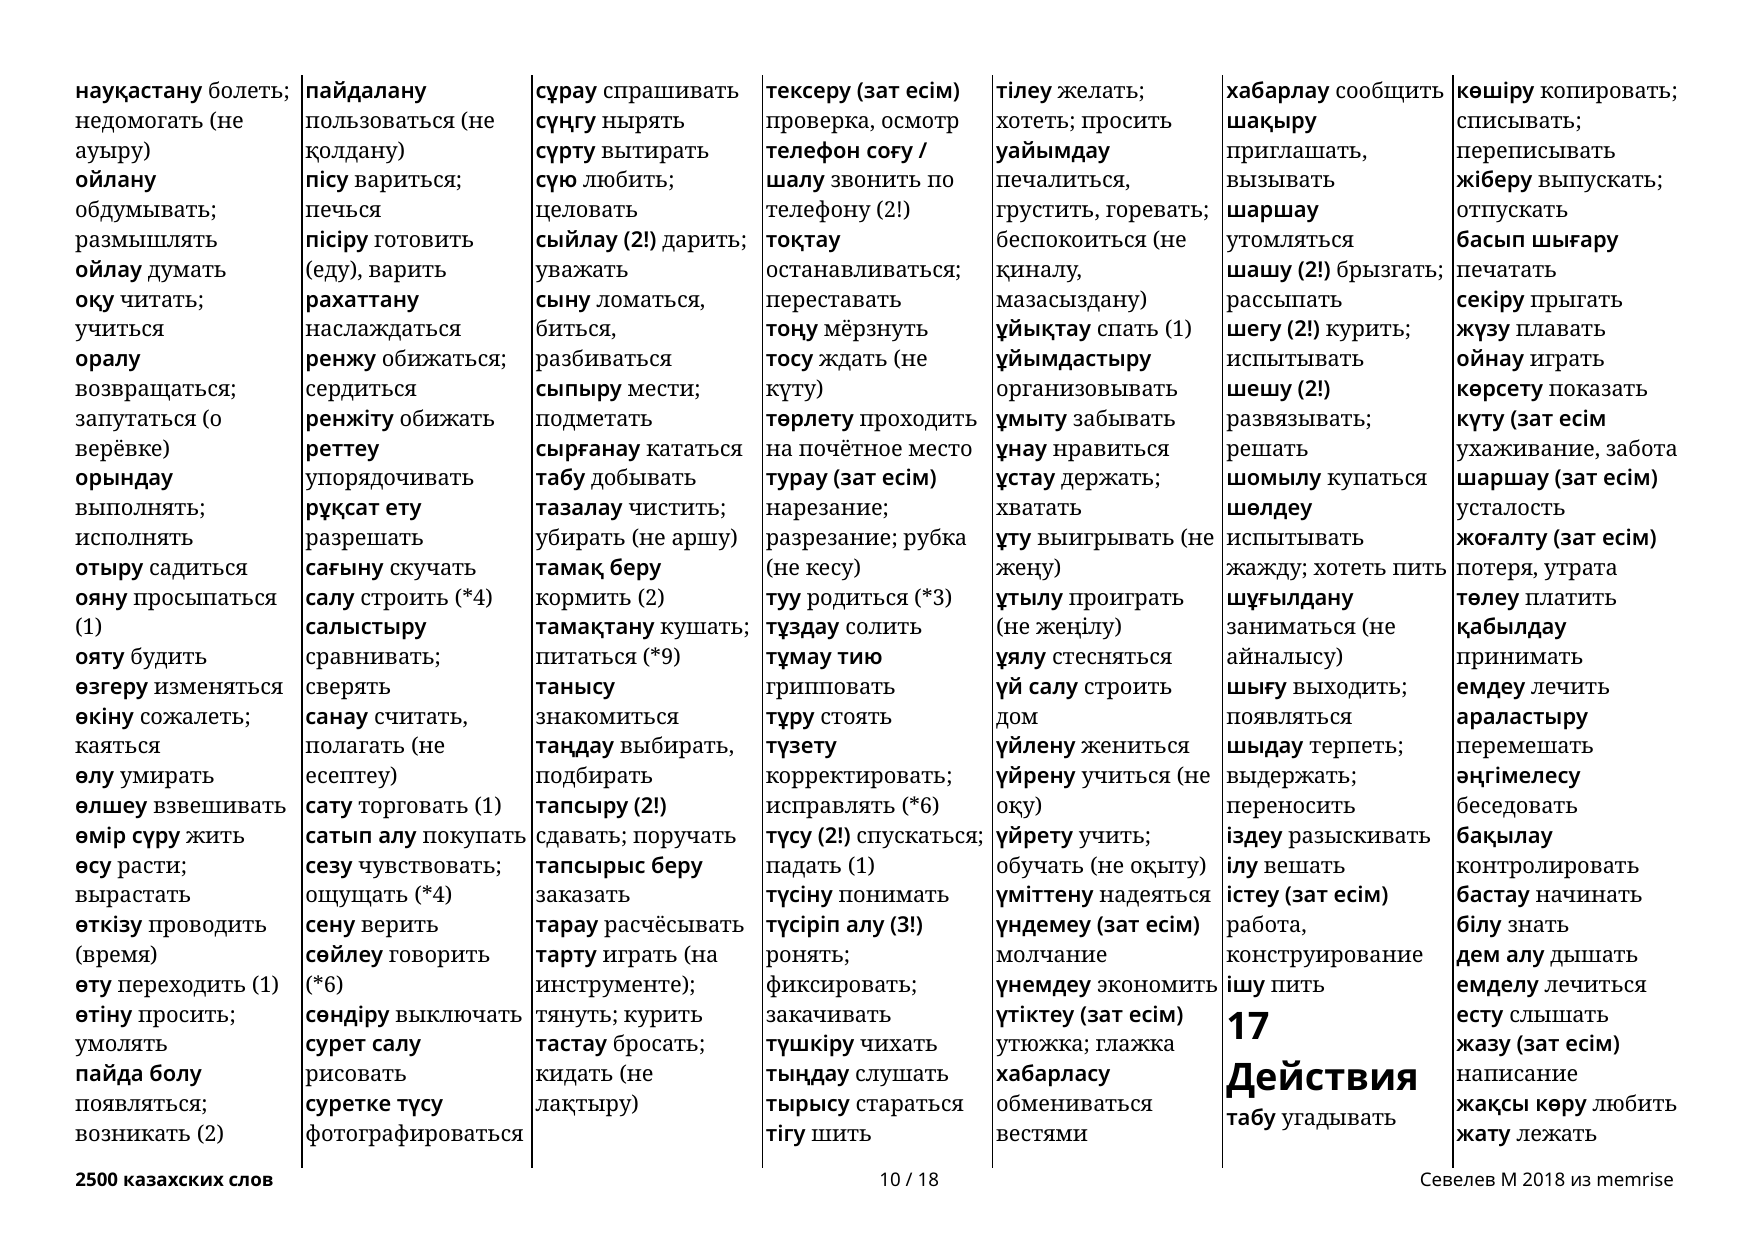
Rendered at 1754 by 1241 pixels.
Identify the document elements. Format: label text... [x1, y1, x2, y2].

text рұқсат ету разрешать [305, 492, 528, 552]
text салу строить (*4) [305, 581, 528, 611]
text ұнау нравиться [996, 432, 1218, 462]
text тапсырыс беру заказать [535, 849, 758, 909]
text тазалау чистить; убирать (не аршу) [535, 492, 758, 552]
text тұздау солить [766, 611, 988, 641]
text ілу вешать [1226, 849, 1449, 879]
text тыңдау слушать [766, 1058, 988, 1088]
text сырғанау кататься [535, 432, 758, 462]
text салыстыру сравнивать; сверять [305, 611, 528, 701]
text жақсы көру любить [1456, 1088, 1679, 1118]
text ұйықтау спать (1) [996, 313, 1218, 343]
text шақыру приглашать, вызывать [1226, 105, 1449, 194]
text реттеу упорядочивать [305, 432, 528, 492]
text тілеу желать; хотеть; просить [996, 75, 1218, 134]
text емдеу лечить [1456, 671, 1679, 701]
text ренжу обижаться; сердиться [305, 343, 528, 403]
text рахаттану наслаждаться [305, 283, 528, 343]
text түсіну понимать [766, 879, 988, 909]
text ұйымдастыру организовывать [996, 343, 1218, 403]
text тамақ беру кормить (2) [535, 552, 758, 611]
text тосу ждать (не күту) [766, 343, 988, 403]
text жазу (зат есім) написание [1456, 1028, 1679, 1088]
text танысу знакомиться [535, 671, 758, 730]
text шаршау утомляться [1226, 194, 1449, 254]
text шегу (2!) курить; испытывать [1226, 313, 1449, 373]
text өтіну просить; умолять [75, 998, 298, 1058]
text іздеу разыскивать [1226, 820, 1449, 849]
text тұмау тию грипповать [766, 641, 988, 701]
text сүңгу нырять [535, 105, 758, 134]
text пісу вариться; печься [305, 164, 528, 224]
text сыну ломаться, биться, разбиваться [535, 283, 758, 373]
text оралу возвращаться; запутаться (о верёвке) [75, 343, 298, 462]
text түсу (2!) спускаться; падать (1) [766, 820, 988, 879]
text өсу расти; вырастать [75, 849, 298, 909]
text секіру прыгать [1456, 283, 1679, 313]
text үнемдеу экономить [996, 969, 1218, 998]
text шашу (2!) брызгать; рассыпать [1226, 254, 1449, 313]
text сүю любить; целовать [535, 164, 758, 224]
text араластыру перемешать [1456, 701, 1679, 760]
text санау считать, полагать (не есептеу) [305, 701, 528, 790]
text түшкіру чихать [766, 1028, 988, 1058]
text телефон соғу / шалу звонить по телефону (2!) [766, 134, 988, 224]
text шыдау терпеть; выдержать; переносить [1226, 730, 1449, 820]
text істеу (зат есім) работа, конструирование [1226, 879, 1449, 969]
text жоғалту (зат есім) потеря, утрата [1456, 522, 1679, 581]
text өлу умирать [75, 760, 298, 790]
text табу добывать [535, 462, 758, 492]
text өлшеу взвешивать [75, 790, 298, 820]
text сену верить [305, 909, 528, 939]
text туу родиться (*3) [766, 581, 988, 611]
text сұрау спрашивать [535, 75, 758, 105]
text сату торговать (1) [305, 790, 528, 820]
text оқу читать; учиться [75, 283, 298, 343]
text білу знать [1456, 909, 1679, 939]
text суретке түсу фотографироваться [305, 1088, 528, 1147]
text тоқтау останавливаться; переставать [766, 224, 988, 313]
text бақылау контролировать [1456, 820, 1679, 879]
text шұғылдану заниматься (не айналысу) [1226, 581, 1449, 671]
text тарау расчёсывать [535, 909, 758, 939]
text дем алу дышать [1456, 939, 1679, 969]
text шешу (2!) развязывать; решать [1226, 373, 1449, 462]
text сыпыру мести; подметать [535, 373, 758, 432]
text ішу пить [1226, 969, 1449, 998]
text ояту будить [75, 641, 298, 671]
text ұялу стесняться [996, 641, 1218, 671]
text отыру садиться [75, 552, 298, 581]
text ұту выигрывать (не жеңу) [996, 522, 1218, 581]
text үндемеу (зат есім) молчание [996, 909, 1218, 969]
text өткізу проводить (время) [75, 909, 298, 969]
text өкіну сожалеть; каяться [75, 701, 298, 760]
text тұру стоять [766, 701, 988, 730]
text өту переходить (1) [75, 969, 298, 998]
text шаршау (зат есім) усталость [1456, 462, 1679, 522]
text пісіру готовить (еду), варить [305, 224, 528, 283]
text тоңу мёрзнуть [766, 313, 988, 343]
text жіберу выпускать; отпускать [1456, 164, 1679, 224]
text әңгімелесу беседовать [1456, 760, 1679, 820]
text шомылу купаться [1226, 462, 1449, 492]
text сыйлау (2!) дарить; уважать [535, 224, 758, 283]
text хабарлау сообщить [1226, 75, 1449, 105]
text көрсету показать [1456, 373, 1679, 403]
text сөйлеу говорить (*6) [305, 939, 528, 998]
text ұтылу проиграть (не жеңілу) [996, 581, 1218, 641]
text таңдау выбирать, подбирать [535, 730, 758, 790]
text сезу чувствовать; ощущать (*4) [305, 849, 528, 909]
text өзгеру изменяться [75, 671, 298, 701]
text науқастану болеть; недомогать (не ауыру) [75, 75, 298, 164]
text сатып алу покупать [305, 820, 528, 849]
text пайдалану пользоваться (не қолдану) [305, 75, 528, 164]
text ойлану обдумывать; размышлять [75, 164, 298, 254]
text тігу шить [766, 1118, 988, 1147]
text тарту играть (на инструменте); тянуть; курить [535, 939, 758, 1028]
text ойлау думать [75, 254, 298, 283]
text хабарласу обмениваться вестями [996, 1058, 1218, 1147]
text төрлету проходить на почётное место [766, 403, 988, 462]
text шығу выходить; появляться [1226, 671, 1449, 730]
text сурет салу рисовать [305, 1028, 528, 1088]
text өмір сүру жить [75, 820, 298, 849]
text турау (зат есім) нарезание; разрезание; рубка (не кесу) [766, 462, 988, 581]
text есту слышать [1456, 998, 1679, 1028]
text үміттену надеяться [996, 879, 1218, 909]
text сүрту вытирать [535, 134, 758, 164]
text пайда болу появляться; возникать (2) [75, 1058, 298, 1147]
text тастау бросать; кидать (не лақтыру) [535, 1028, 758, 1118]
text тексеру (зат есім) проверка, осмотр [766, 75, 988, 134]
text күту (зат есім ухаживание, забота [1456, 403, 1679, 462]
text түсіріп алу (3!) ронять; фиксировать; закачивать [766, 909, 988, 1028]
text үйрену учиться (не оқу) [996, 760, 1218, 820]
text тамақтану кушать; питаться (*9) [535, 611, 758, 671]
text түзету корректировать; исправлять (*6) [766, 730, 988, 820]
text ойнау играть [1456, 343, 1679, 373]
text басып шығару печатать [1456, 224, 1679, 283]
text тырысу стараться [766, 1088, 988, 1118]
text қабылдау принимать [1456, 611, 1679, 671]
text үтіктеу (зат есім) утюжка; глажка [996, 998, 1218, 1058]
text ұмыту забывать [996, 403, 1218, 432]
text тапсыру (2!) сдавать; поручать [535, 790, 758, 849]
text төлеу платить [1456, 581, 1679, 611]
text үйлену жениться [996, 730, 1218, 760]
text ренжіту обижать [305, 403, 528, 432]
text уайымдау печалиться, грустить, горевать; беспокоиться (не қиналу, мазасыздану) [996, 134, 1218, 313]
text ояну просыпаться (1) [75, 581, 298, 641]
text үйрету учить; обучать (не оқыту) [996, 820, 1218, 879]
text табу угадывать [1226, 1102, 1449, 1132]
text сөндіру выключать [305, 998, 528, 1028]
text сағыну скучать [305, 552, 528, 581]
text үй салу строить дом [996, 671, 1218, 730]
text орындау выполнять; исполнять [75, 462, 298, 552]
subtitle 17 Действия [1226, 998, 1449, 1102]
text бастау начинать [1456, 879, 1679, 909]
text емделу лечиться [1456, 969, 1679, 998]
text ұстау держать; хватать [996, 462, 1218, 522]
text шөлдеу испытывать жажду; хотеть пить [1226, 492, 1449, 581]
text жүзу плавать [1456, 313, 1679, 343]
text көшіру копировать; списывать; переписывать [1456, 75, 1679, 164]
text жату лежать [1456, 1118, 1679, 1147]
